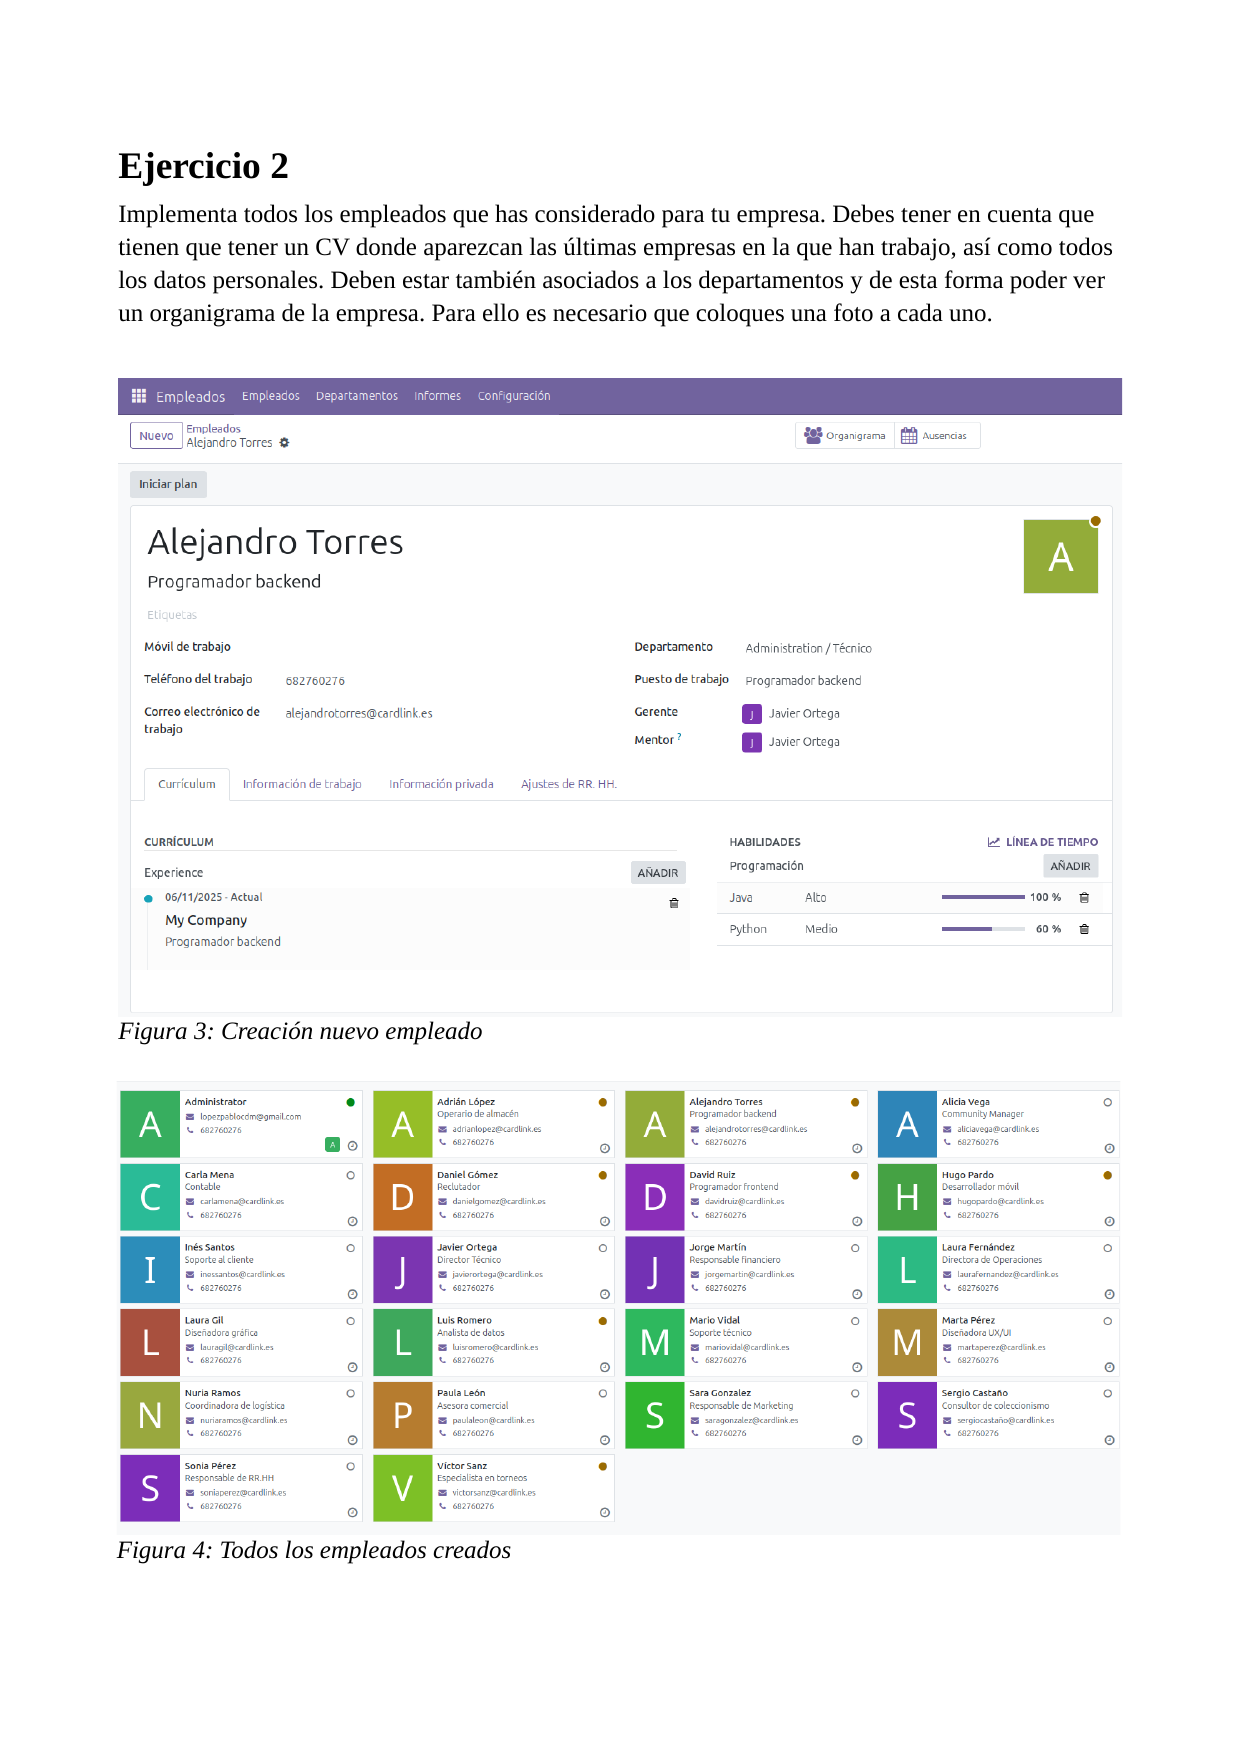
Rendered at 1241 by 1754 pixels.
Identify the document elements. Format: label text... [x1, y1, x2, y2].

picture [118, 378, 1123, 1017]
subtitle Ejercicio 2 [118, 143, 1122, 186]
text Implementa todos los empleados que has considerado para tu empresa. Debes tener en cuenta que tienen que tener un CV donde aparezcan las últimas empresas en la que han trabajo, así como todos los datos personales. Deben estar también asociados a los departamentos y de esta forma poder ver un organigrama de la empresa. Para ello es necesario que coloques una foto a cada uno. [118, 199, 1122, 327]
picture [116, 1078, 1121, 1535]
text Figura 3: Creación nuevo empleado [118, 1017, 1122, 1045]
text Figura 4: Todos los empleados creados [117, 1535, 1121, 1564]
